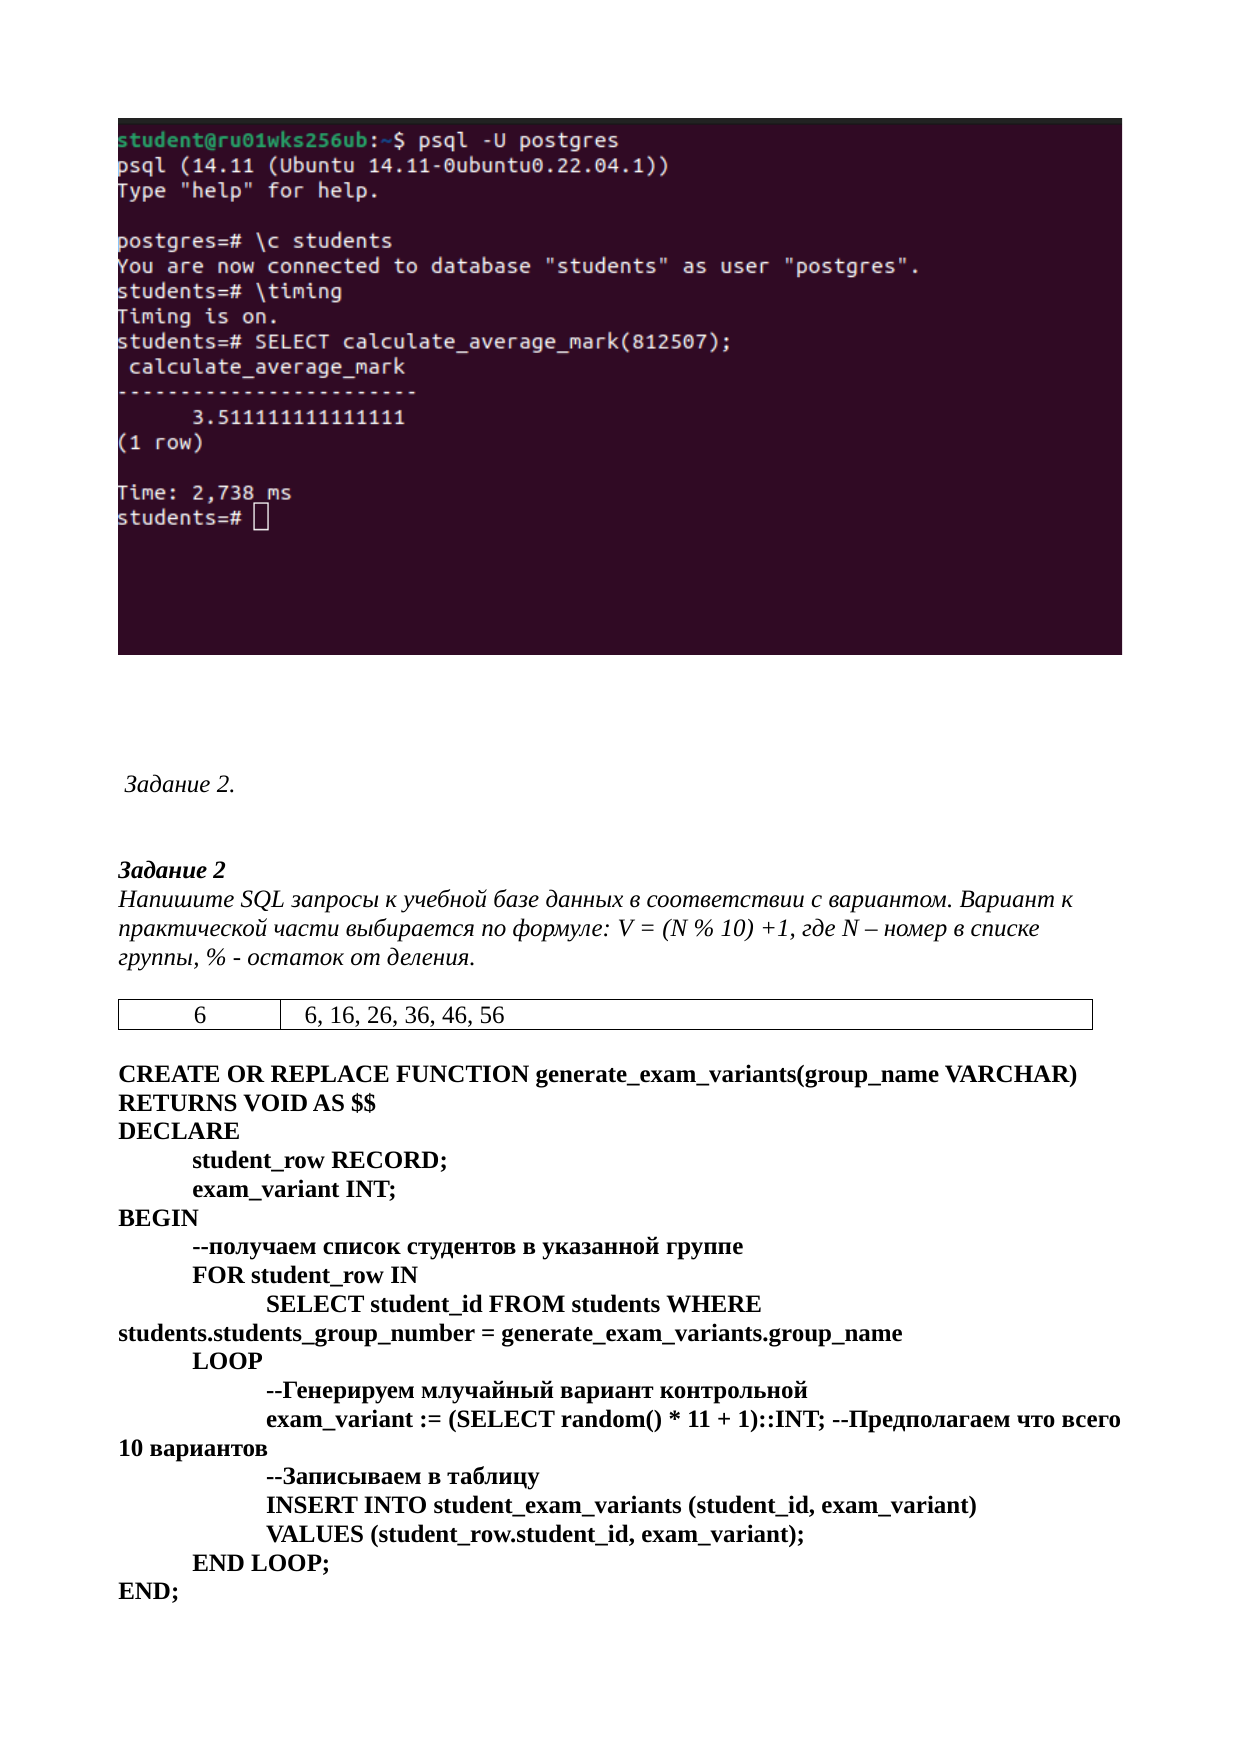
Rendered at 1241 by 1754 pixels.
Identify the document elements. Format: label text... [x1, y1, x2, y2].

text DECLARE [118, 1116, 1122, 1145]
text END LOOP; [118, 1548, 1122, 1576]
text VALUES (student_row.student_id, exam_variant); [118, 1519, 1122, 1548]
text Задание 2. [118, 655, 1122, 798]
table_header 6, 16, 26, 36, 46, 56 [281, 1000, 1092, 1029]
text INSERT INTO student_exam_variants (student_id, exam_variant) [118, 1490, 1122, 1519]
text exam_variant := (SELECT random() * 11 + 1)::INT; --Предполагаем что всего 10 вариантов [118, 1404, 1122, 1461]
text LOOP [118, 1346, 1122, 1375]
text FOR student_row IN [118, 1260, 1122, 1289]
text BEGIN [118, 1203, 1122, 1231]
text student_row RECORD; [118, 1145, 1122, 1174]
picture [118, 118, 1123, 655]
text END; [118, 1576, 1122, 1605]
text --Генерируем млучайный вариант контрольной [118, 1375, 1122, 1404]
text SELECT student_id FROM students WHERE students.students_group_number = generate_exam_variants.group_name [118, 1289, 1122, 1346]
text exam_variant INT; [118, 1174, 1122, 1203]
text --получаем список студентов в указанной группе [118, 1231, 1122, 1260]
text Задание 2 Напишите SQL запросы к учебной базе данных в соответствии с вариантом. Вариант к практической части выбирается по формуле: V = (N % 10) +1, где N – номер в списке группы, % - остаток от деления. [118, 798, 1122, 999]
table_header 6 [119, 1000, 280, 1029]
text CREATE OR REPLACE FUNCTION generate_exam_variants(group_name VARCHAR) RETURNS VOID AS $$ [118, 1030, 1122, 1116]
text --Записываем в таблицу [118, 1461, 1122, 1490]
